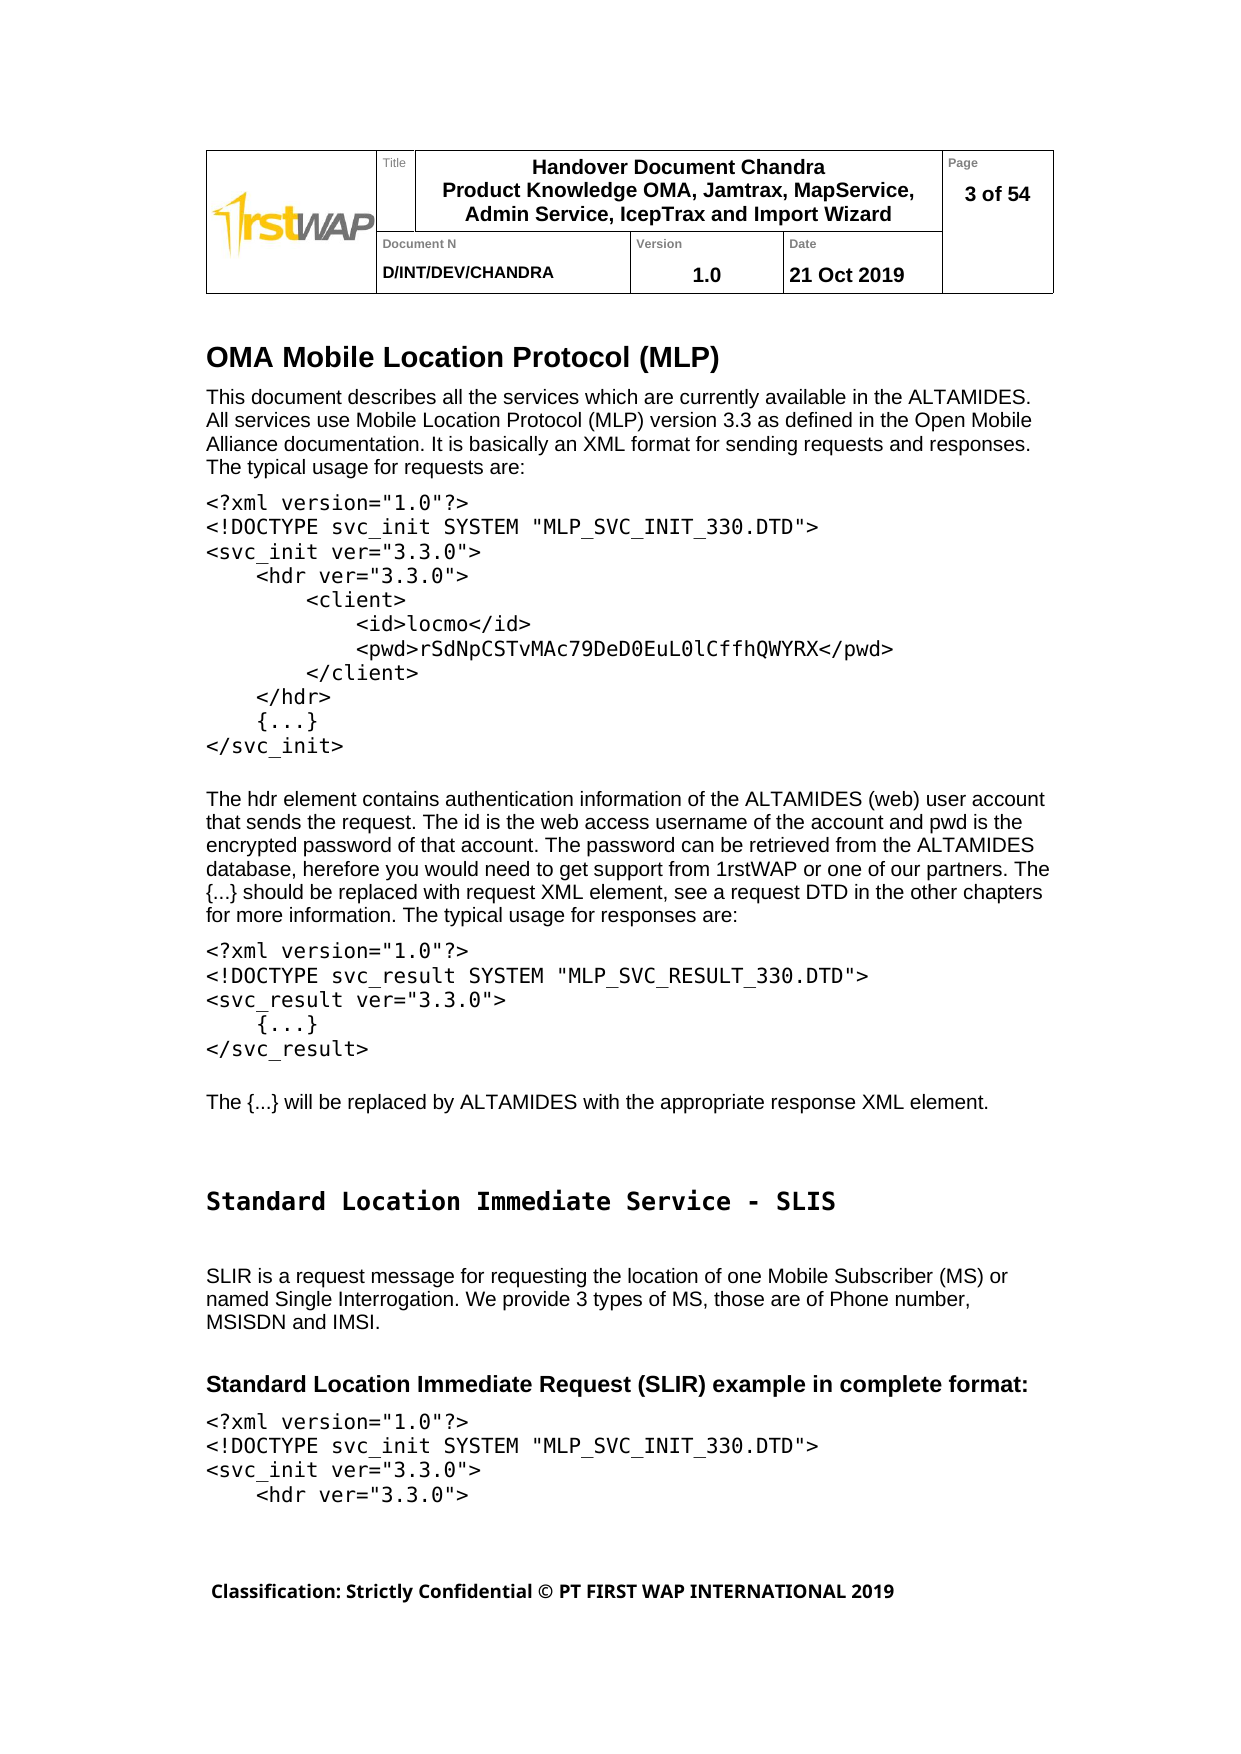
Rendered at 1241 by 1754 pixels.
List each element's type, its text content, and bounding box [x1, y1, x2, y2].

text {...} [206, 1012, 1053, 1037]
text </svc_init> [206, 734, 1053, 758]
subtitle Standard Location Immediate Request (SLIR) example in complete format: [206, 1372, 1053, 1398]
text </client> [206, 661, 1053, 685]
text This document describes all the services which are currently available in the ALTAMIDES. All services use Mobile Location Protocol (MLP) version 3.3 as defined in the Open Mobile Alliance documentation. It is basically an XML format for sending requests and responses. The typical usage for requests are: [206, 386, 1053, 479]
text </svc_result> [206, 1037, 1053, 1061]
text <?xml version="1.0"?> [206, 491, 1053, 516]
subtitle OMA Mobile Location Protocol (MLP) [206, 341, 1053, 373]
text <svc_result ver="3.3.0"> [206, 988, 1053, 1012]
text <!DOCTYPE svc_result SYSTEM "MLP_SVC_RESULT_330.DTD"> [206, 964, 1053, 988]
text <hdr ver="3.3.0"> [206, 564, 1053, 588]
text <pwd>rSdNpCSTvMAc79DeD0EuL0lCffhQWYRX</pwd> [206, 637, 1053, 661]
text <hdr ver="3.3.0"> [206, 1483, 1053, 1507]
text <svc_init ver="3.3.0"> [206, 540, 1053, 564]
text <id>locmo</id> [206, 613, 1053, 637]
text <svc_init ver="3.3.0"> [206, 1459, 1053, 1483]
text <!DOCTYPE svc_init SYSTEM "MLP_SVC_INIT_330.DTD"> [206, 516, 1053, 540]
text <?xml version="1.0"?> [206, 939, 1053, 964]
text <client> [206, 588, 1053, 613]
picture [211, 191, 375, 259]
text The hdr element contains authentication information of the ALTAMIDES (web) user account that sends the request. The id is the web access username of the account and pwd is the encrypted password of that account. The password can be retrieved from the ALTAMIDES database, herefore you would need to get support from 1rstWAP or one of our partners. The {...} should be replaced with request XML element, see a request DTD in the other chapters for more information. The typical usage for responses are: [206, 788, 1053, 927]
text </hdr> [206, 685, 1053, 710]
text <!DOCTYPE svc_init SYSTEM "MLP_SVC_INIT_330.DTD"> [206, 1434, 1053, 1459]
text {...} [206, 710, 1053, 734]
subtitle Standard Location Immediate Service - SLIS [206, 1187, 1053, 1216]
text SLIR is a request message for requesting the location of one Mobile Subscriber (MS) or named Single Interrogation. We provide 3 types of MS, those are of Phone number, MSISDN and IMSI. [206, 1264, 1053, 1334]
text The {...} will be replaced by ALTAMIDES with the appropriate response XML element. [206, 1090, 1053, 1114]
text <?xml version="1.0"?> [206, 1410, 1053, 1434]
